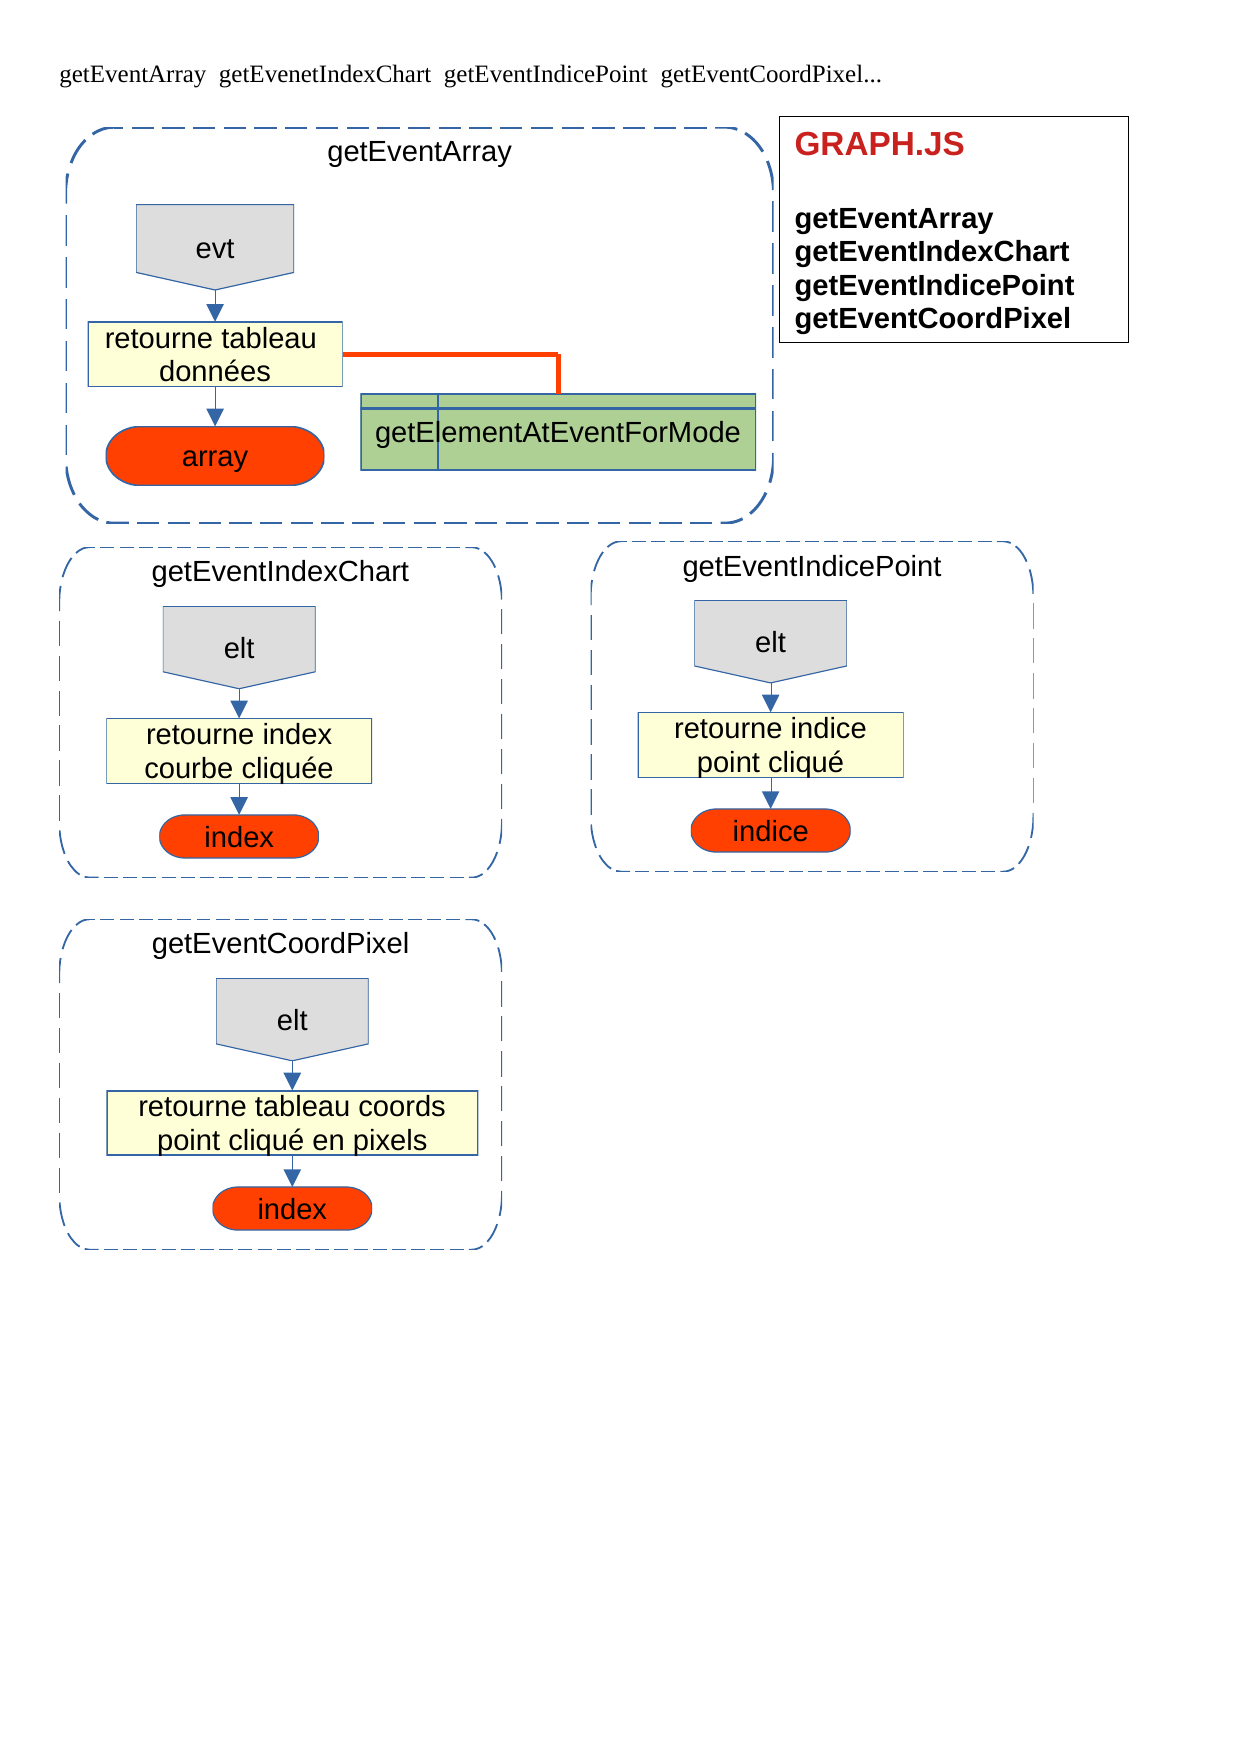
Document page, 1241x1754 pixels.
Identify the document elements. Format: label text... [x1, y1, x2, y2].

text getEventArray getEvenetIndexChart getEventIndicePoint getEventCoordPixel... [59, 59, 1181, 88]
